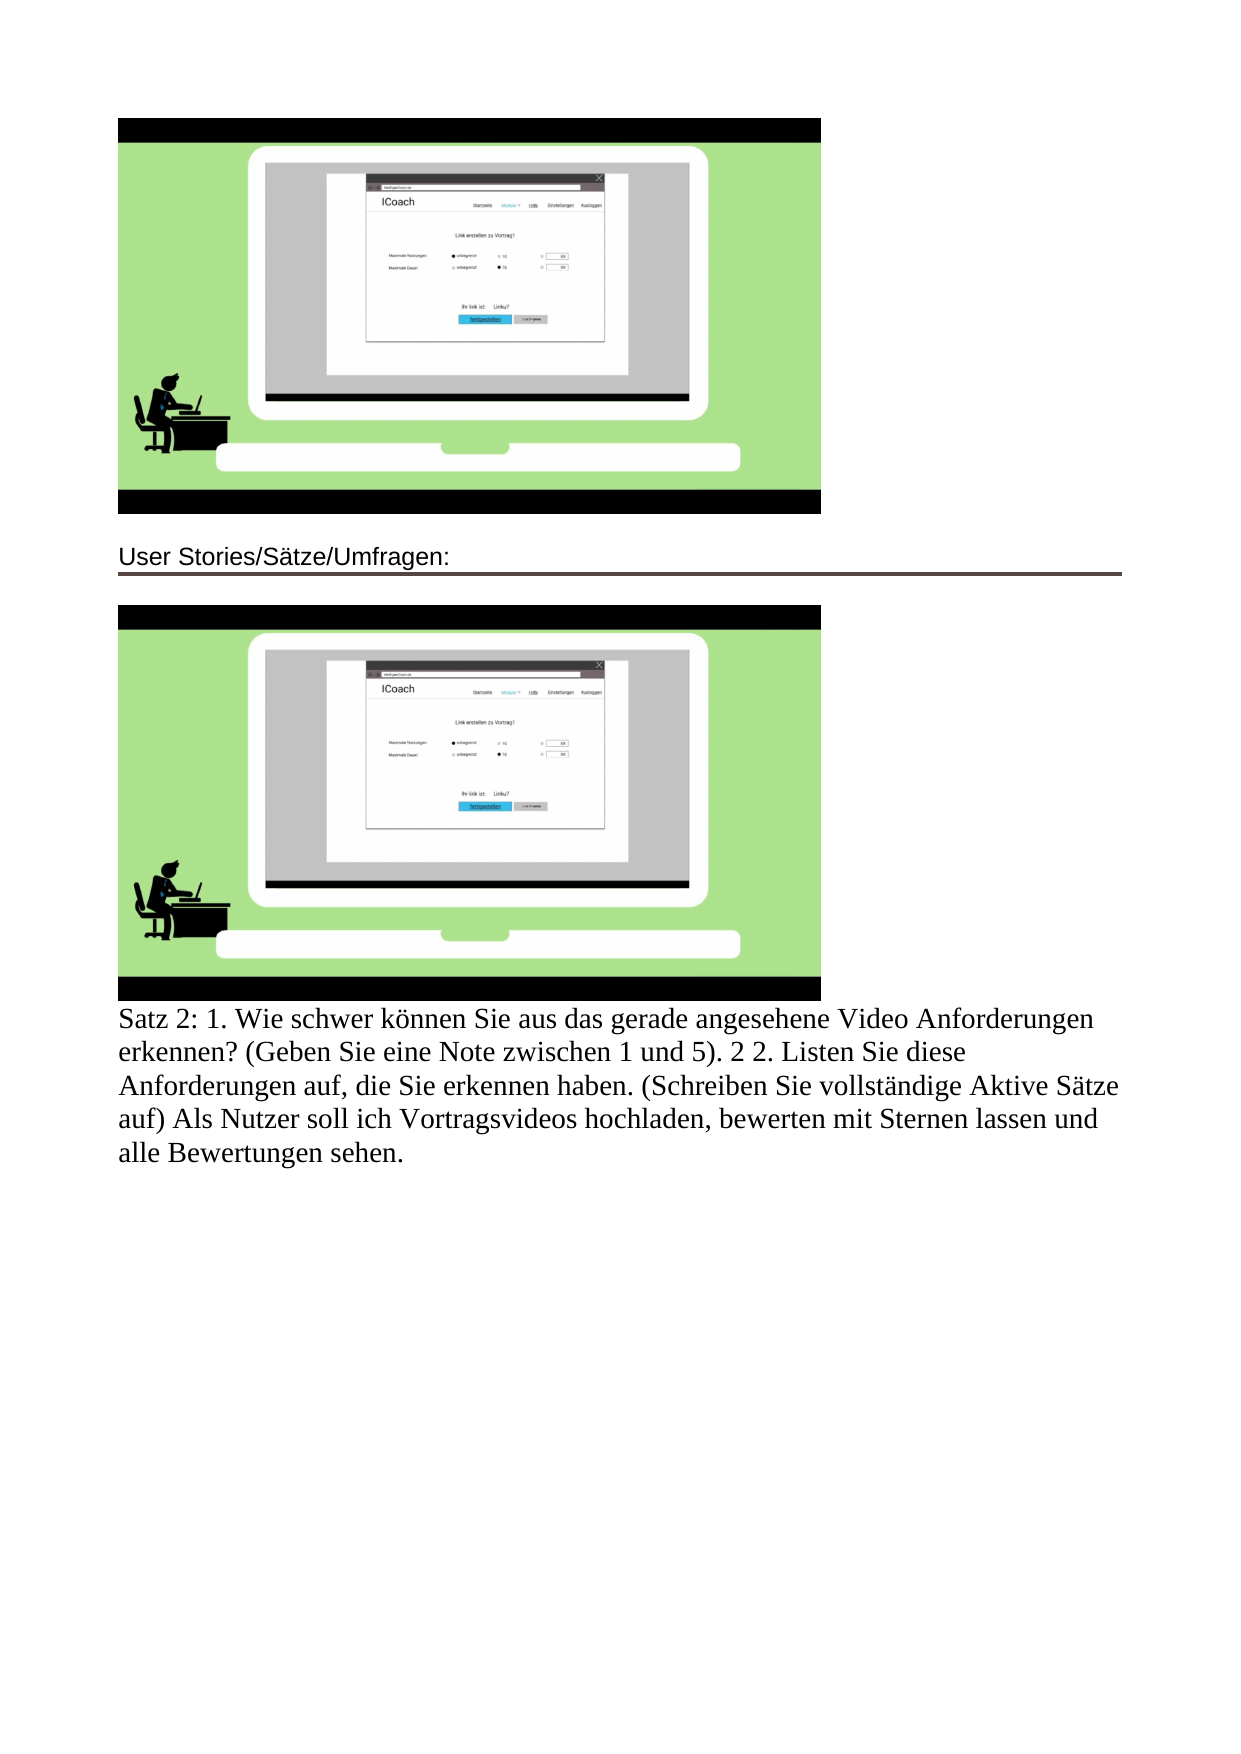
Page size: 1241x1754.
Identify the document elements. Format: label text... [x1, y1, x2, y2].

text User Stories/Sätze/Umfragen: [118, 542, 1122, 572]
picture [118, 605, 821, 1001]
picture [118, 118, 821, 514]
text Satz 2: 1. Wie schwer können Sie aus das gerade angesehene Video Anforderungen erkennen? (Geben Sie eine Note zwischen 1 und 5). 2 2. Listen Sie diese Anforderungen auf, die Sie erkennen haben. (Schreiben Sie vollständige Aktive Sätze auf) Als Nutzer soll ich Vortragsvideos hochladen, bewerten mit Sternen lassen und alle Bewertungen sehen. [118, 1001, 1122, 1169]
